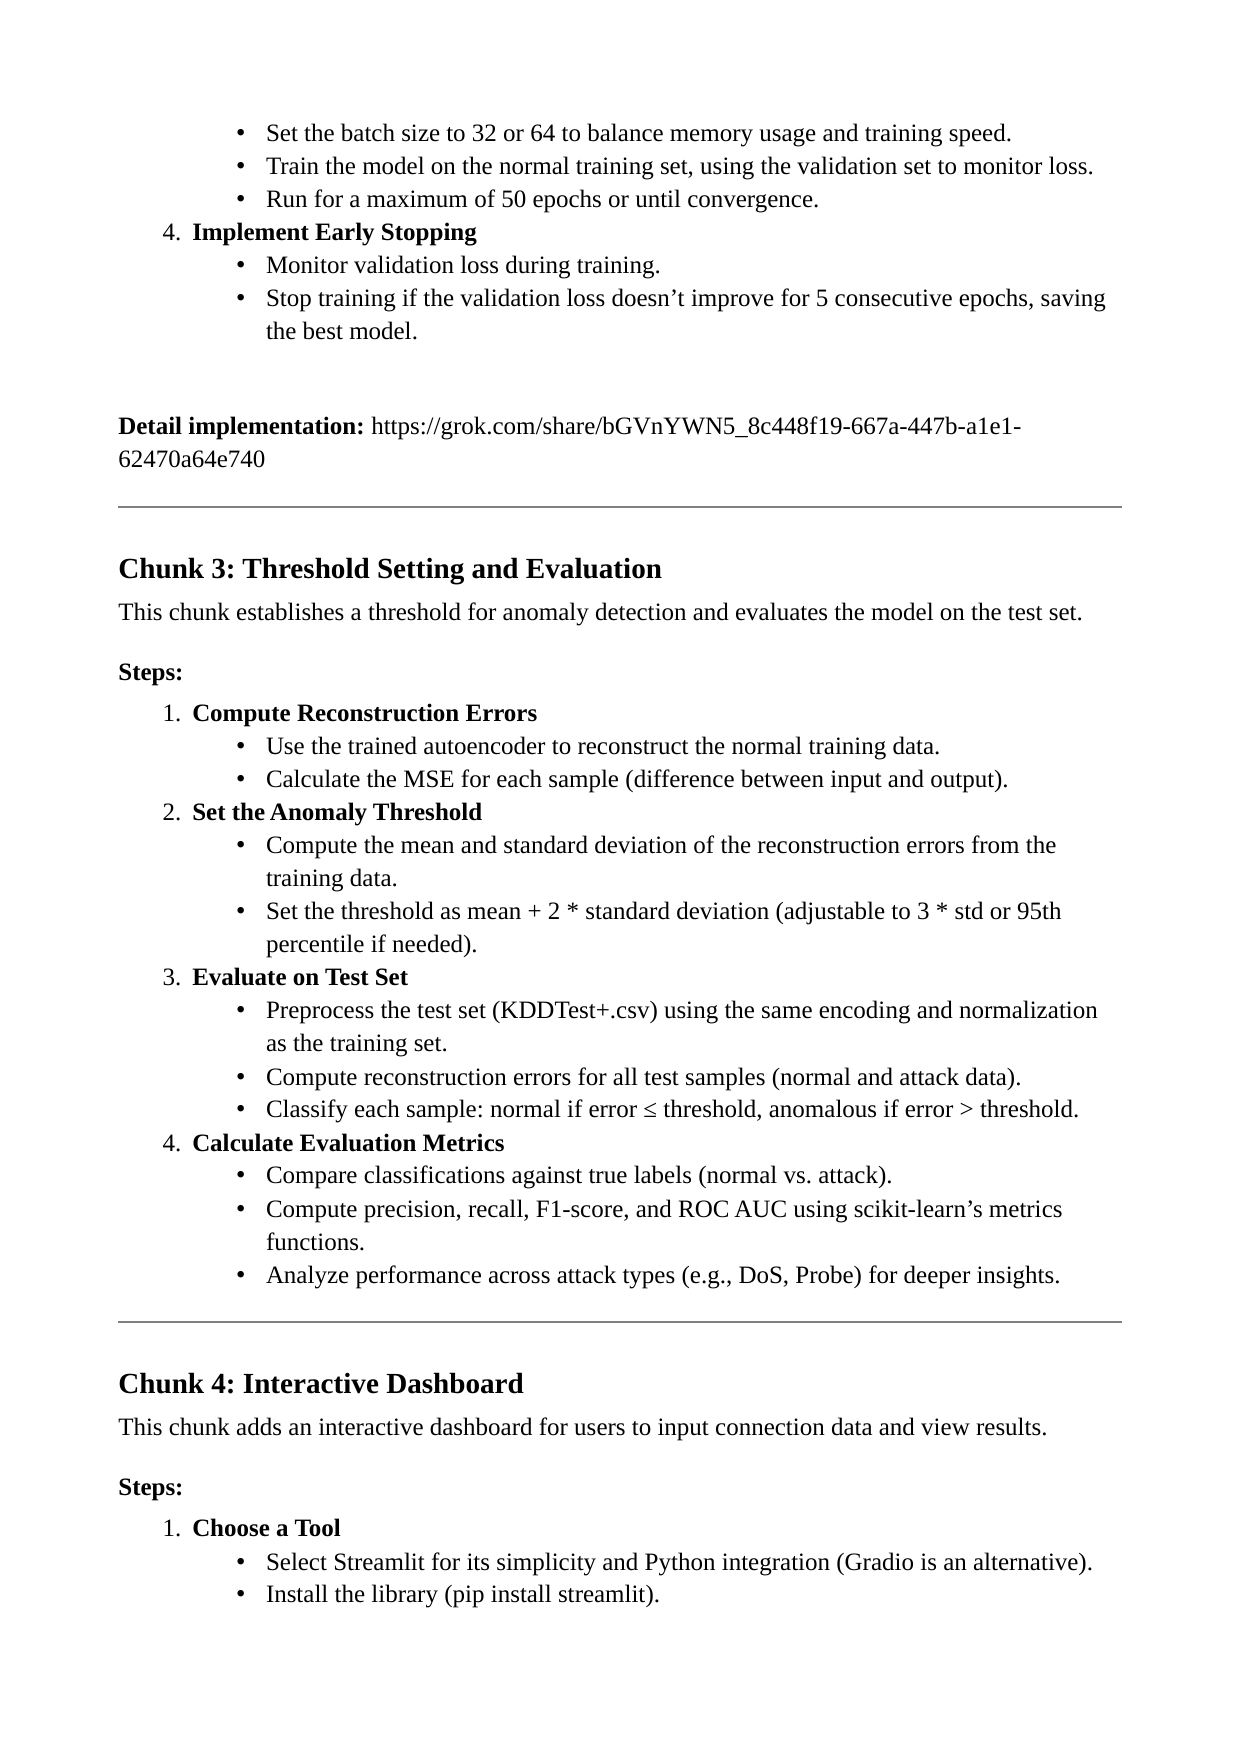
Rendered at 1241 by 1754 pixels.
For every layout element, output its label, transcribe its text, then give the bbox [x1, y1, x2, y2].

list Choose a Tool [162, 1513, 1122, 1542]
list Classify each sample: normal if error ≤ threshold, anomalous if error > threshold. [236, 1094, 1122, 1123]
list Select Streamlit for its simplicity and Python integration (Gradio is an alternative). [236, 1547, 1122, 1575]
list Preprocess the test set (KDDTest+.csv) using the same encoding and normalization as the training set. [236, 996, 1122, 1057]
list Set the Anomaly Threshold [162, 797, 1122, 826]
list Set the threshold as mean + 2 * standard deviation (adjustable to 3 * std or 95th percentile if needed). [236, 896, 1122, 958]
list Analyze performance across attack types (e.g., DoS, Probe) for deeper insights. [236, 1260, 1122, 1288]
list Implement Early Stopping [162, 217, 1122, 246]
list Compare classifications against true labels (normal vs. attack). [236, 1161, 1122, 1189]
text This chunk establishes a threshold for anomaly detection and evaluates the model on the test set. [118, 597, 1122, 626]
subtitle Steps: [118, 657, 1122, 686]
list Train the model on the normal training set, using the validation set to monitor loss. [236, 151, 1122, 180]
list Evaluate on Test Set [162, 962, 1122, 991]
list Monitor validation loss during training. [236, 250, 1122, 279]
list Compute precision, recall, F1-score, and ROC AUC using scikit-learn’s metrics functions. [236, 1194, 1122, 1255]
text Detail implementation: https://grok.com/share/bGVnYWN5_8c448f19-667a-447b-a1e1-62470a64e740 [118, 411, 1122, 473]
list Use the trained autoencoder to reconstruct the normal training data. [236, 731, 1122, 760]
list Compute reconstruction errors for all test samples (normal and attack data). [236, 1062, 1122, 1090]
list Install the library (pip install streamlit). [236, 1579, 1122, 1608]
list Compute Reconstruction Errors [162, 698, 1122, 727]
subtitle Chunk 3: Threshold Setting and Evaluation [118, 551, 1122, 584]
subtitle Steps: [118, 1472, 1122, 1501]
list Calculate Evaluation Metrics [162, 1128, 1122, 1156]
text This chunk adds an interactive dashboard for users to input connection data and view results. [118, 1412, 1122, 1441]
list Set the batch size to 32 or 64 to balance memory usage and training speed. [236, 118, 1122, 147]
subtitle Chunk 4: Interactive Dashboard [118, 1366, 1122, 1400]
list Stop training if the validation loss doesn’t improve for 5 consecutive epochs, saving the best model. [236, 283, 1122, 345]
list Compute the mean and standard deviation of the reconstruction errors from the training data. [236, 830, 1122, 892]
list Calculate the MSE for each sample (difference between input and output). [236, 764, 1122, 793]
list Run for a maximum of 50 epochs or until convergence. [236, 184, 1122, 213]
